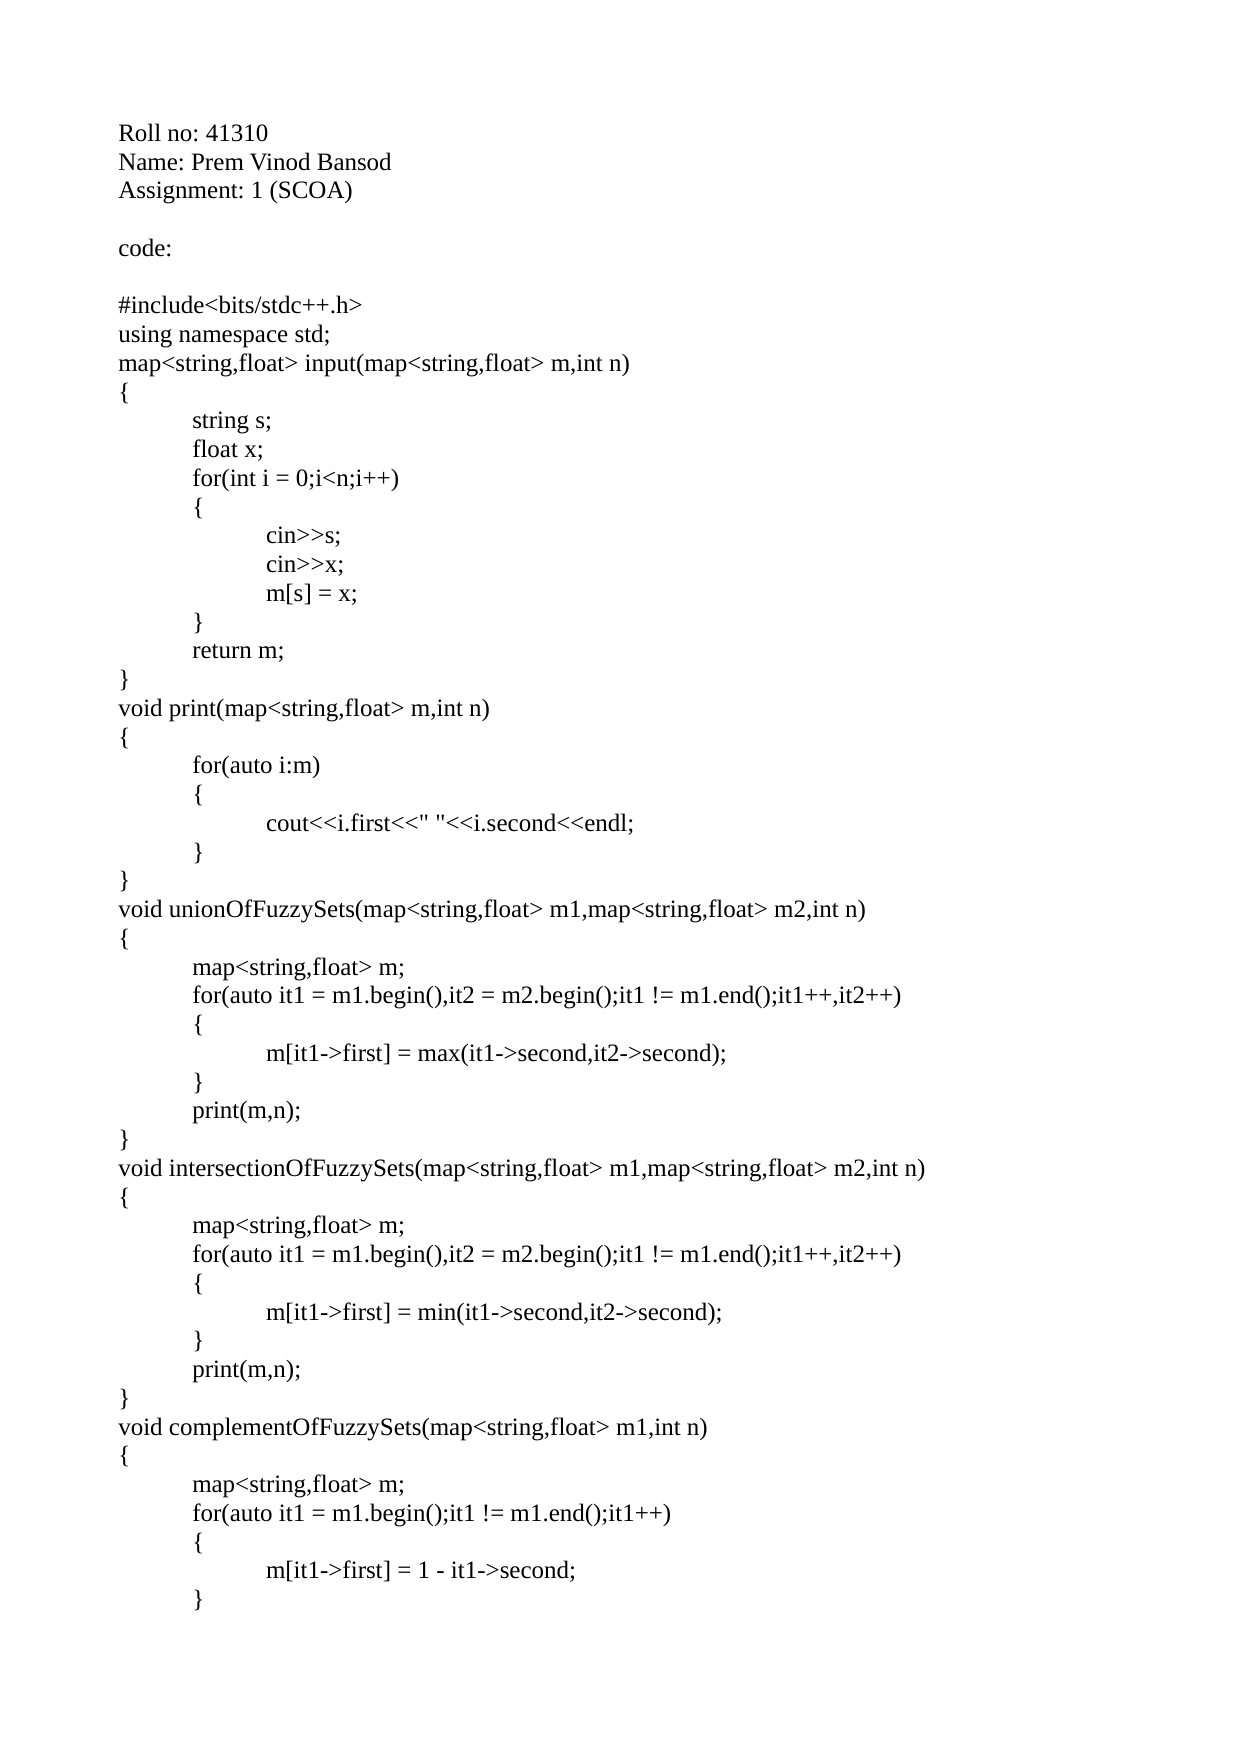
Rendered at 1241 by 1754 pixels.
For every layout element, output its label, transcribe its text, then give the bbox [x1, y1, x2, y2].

text { [118, 1009, 1122, 1038]
text cin>>x; [118, 549, 1122, 578]
text Roll no: 41310 [118, 118, 1122, 147]
text m[it1->first] = 1 - it1->second; [118, 1556, 1122, 1584]
text { [118, 492, 1122, 521]
text map<string,float> input(map<string,float> m,int n) [118, 348, 1122, 377]
text cout<<i.first<<" "<<i.second<<endl; [118, 808, 1122, 837]
text { [118, 779, 1122, 808]
text for(auto it1 = m1.begin(),it2 = m2.begin();it1 != m1.end();it1++,it2++) [118, 981, 1122, 1009]
text { [118, 1441, 1122, 1469]
text { [118, 1182, 1122, 1211]
text } [118, 607, 1122, 636]
text { [118, 377, 1122, 406]
text using namespace std; [118, 319, 1122, 348]
text void print(map<string,float> m,int n) [118, 693, 1122, 722]
text print(m,n); [118, 1354, 1122, 1383]
text { [118, 1527, 1122, 1556]
text map<string,float> m; [118, 1211, 1122, 1239]
text m[it1->first] = min(it1->second,it2->second); [118, 1297, 1122, 1326]
text #include<bits/stdc++.h> [118, 291, 1122, 319]
text void unionOfFuzzySets(map<string,float> m1,map<string,float> m2,int n) [118, 894, 1122, 923]
text } [118, 1067, 1122, 1096]
text for(auto i:m) [118, 751, 1122, 779]
text map<string,float> m; [118, 952, 1122, 981]
text string s; [118, 406, 1122, 434]
text map<string,float> m; [118, 1469, 1122, 1498]
text { [118, 923, 1122, 952]
text return m; [118, 636, 1122, 664]
text for(int i = 0;i<n;i++) [118, 463, 1122, 492]
text Assignment: 1 (SCOA) [118, 176, 1122, 204]
text m[s] = x; [118, 578, 1122, 607]
text Name: Prem Vinod Bansod [118, 147, 1122, 176]
text { [118, 722, 1122, 751]
text float x; [118, 434, 1122, 463]
text for(auto it1 = m1.begin();it1 != m1.end();it1++) [118, 1498, 1122, 1527]
text } [118, 664, 1122, 693]
text void intersectionOfFuzzySets(map<string,float> m1,map<string,float> m2,int n) [118, 1153, 1122, 1182]
text void complementOfFuzzySets(map<string,float> m1,int n) [118, 1412, 1122, 1441]
text code: [118, 233, 1122, 262]
text } [118, 1584, 1122, 1613]
text { [118, 1268, 1122, 1297]
text } [118, 1383, 1122, 1412]
text cin>>s; [118, 521, 1122, 549]
text } [118, 837, 1122, 866]
text m[it1->first] = max(it1->second,it2->second); [118, 1038, 1122, 1067]
text for(auto it1 = m1.begin(),it2 = m2.begin();it1 != m1.end();it1++,it2++) [118, 1239, 1122, 1268]
text } [118, 1326, 1122, 1354]
text print(m,n); [118, 1096, 1122, 1124]
text } [118, 1124, 1122, 1153]
text } [118, 866, 1122, 894]
